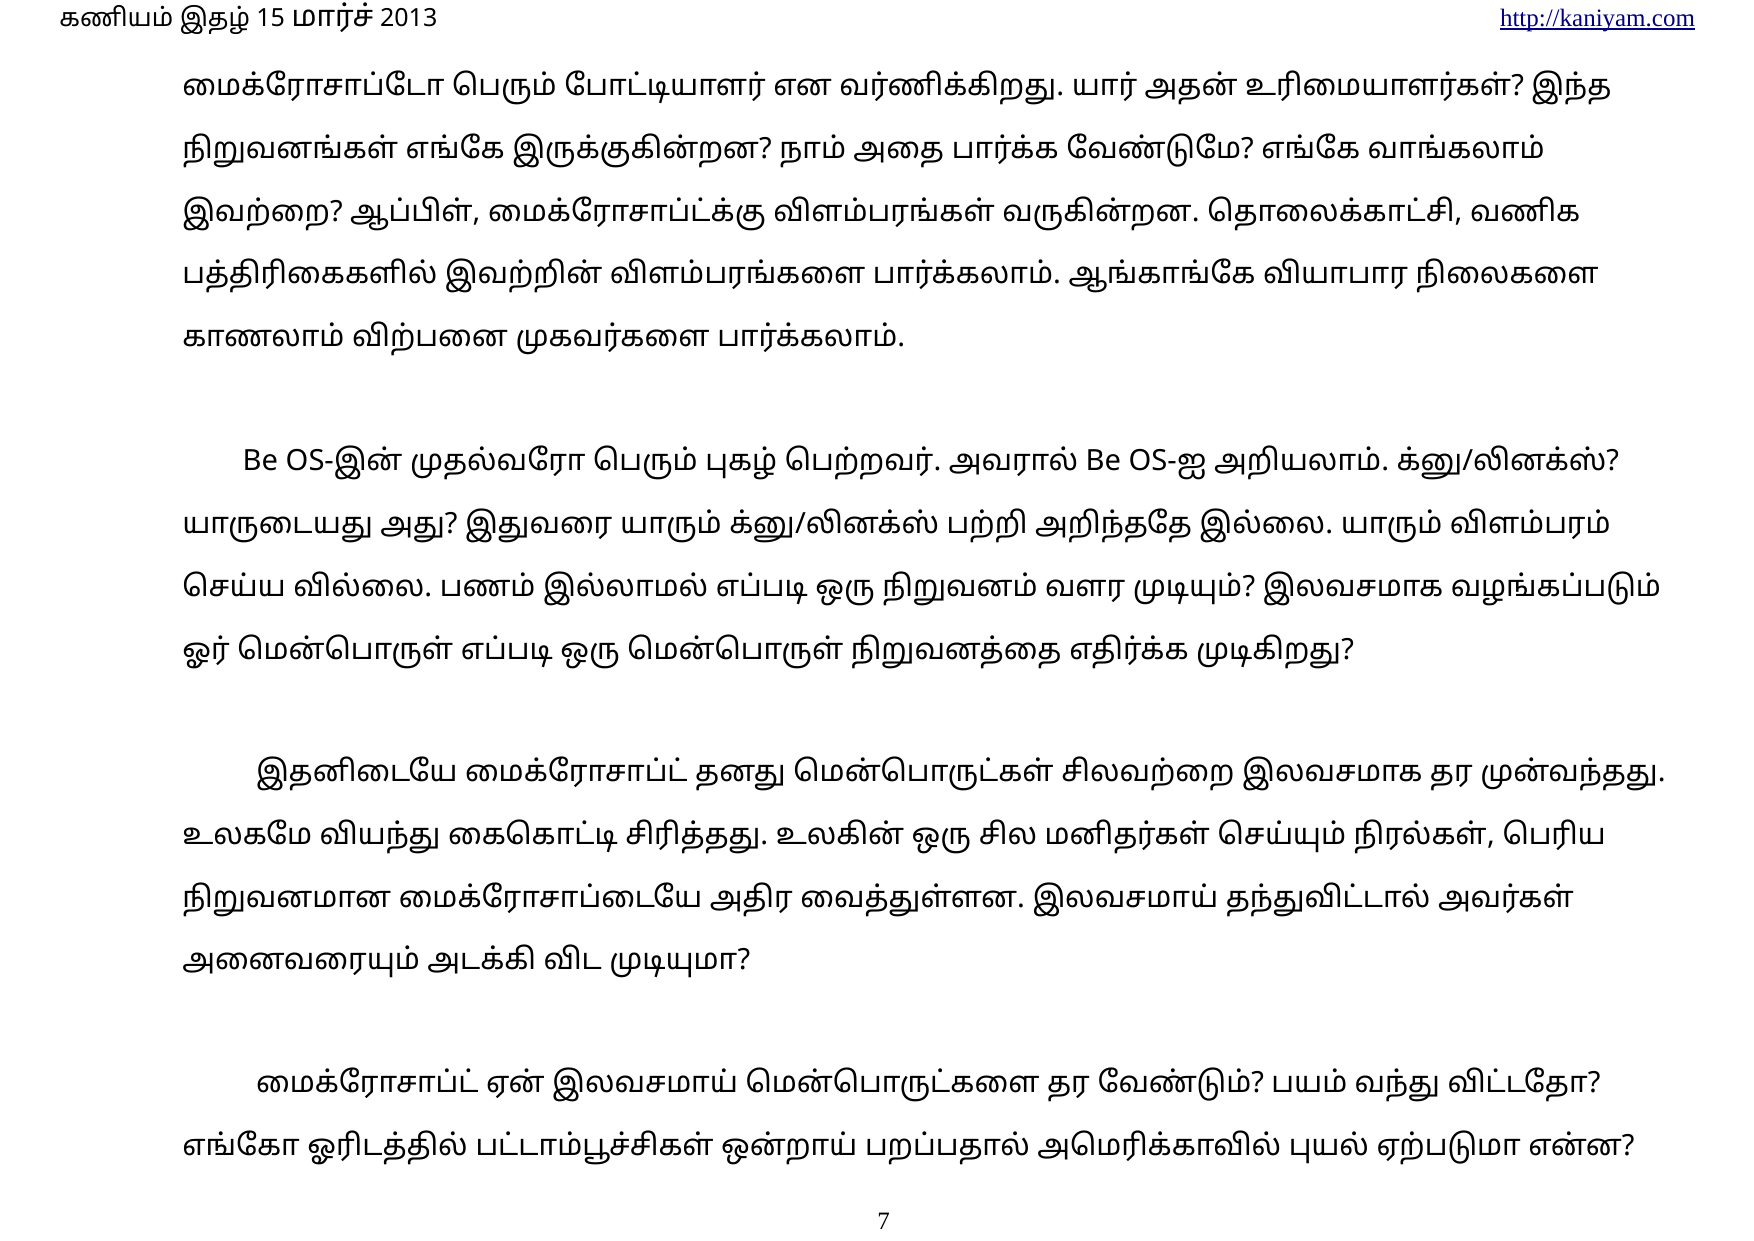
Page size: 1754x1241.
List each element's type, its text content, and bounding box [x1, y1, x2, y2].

text மைக்ரோசாப்டோ பெரும் போட்டியாளர் என வர்ணிக்கிறது. யார் அதன் உரிமையாளர்கள்? இந்த நிறுவனங்கள் எங்கே இருக்குகின்றன? நாம் அதை பார்க்க வேண்டுமே? எங்கே வாங்கலாம் இவற்றை? ஆப்பிள், மைக்ரோசாப்ட்க்கு விளம்பரங்கள் வருகின்றன. தொலைக்காட்சி, வணிக பத்திரிகைகளில் இவற்றின் விளம்பரங்களை பார்க்கலாம். ஆங்காங்கே வியாபார நிலைகளை காணலாம் விற்பனை முகவர்களை பார்க்கலாம். [182, 64, 1695, 358]
text Be OS-இன் முதல்வரோ பெரும் புகழ் பெற்றவர். அவரால் Be OS-ஐ அறியலாம். க்னு/லினக்ஸ்? யாருடையது அது? இதுவரை யாரும் க்னு/லினக்ஸ் பற்றி அறிந்ததே இல்லை. யாரும் விளம்பரம் செய்ய வில்லை. பணம் இல்லாமல் எப்படி ஒரு நிறுவனம் வளர முடியும்? இலவசமாக வழங்கப்படும் ஓர் மென்பொருள் எப்படி ஒரு மென்பொருள் நிறுவனத்தை எதிர்க்க முடிகிறது? இதனிடையே மைக்ரோசாப்ட் தனது மென்பொருட்கள் சிலவற்றை இலவசமாக தர முன்வந்தது. உலகமே வியந்து கைகொட்டி சிரித்தது. உலகின் ஒரு சில மனிதர்கள் செய்யும் நிரல்கள், பெரிய நிறுவனமான மைக்ரோசாப்டையே அதிர வைத்துள்ளன. இலவசமாய் தந்துவிட்டால் அவர்கள் அனைவரையும் அடக்கி விட முடியுமா? மைக்ரோசாப்ட் ஏன் இலவசமாய் மென்பொருட்களை தர வேண்டும்? பயம் வந்து விட்டதோ? எங்கோ ஓரிடத்தில் பட்டாம்பூச்சிகள் ஒன்றாய் பறப்பதால் அமெரிக்காவில் புயல் ஏற்படுமா என்ன? [182, 439, 1695, 1167]
